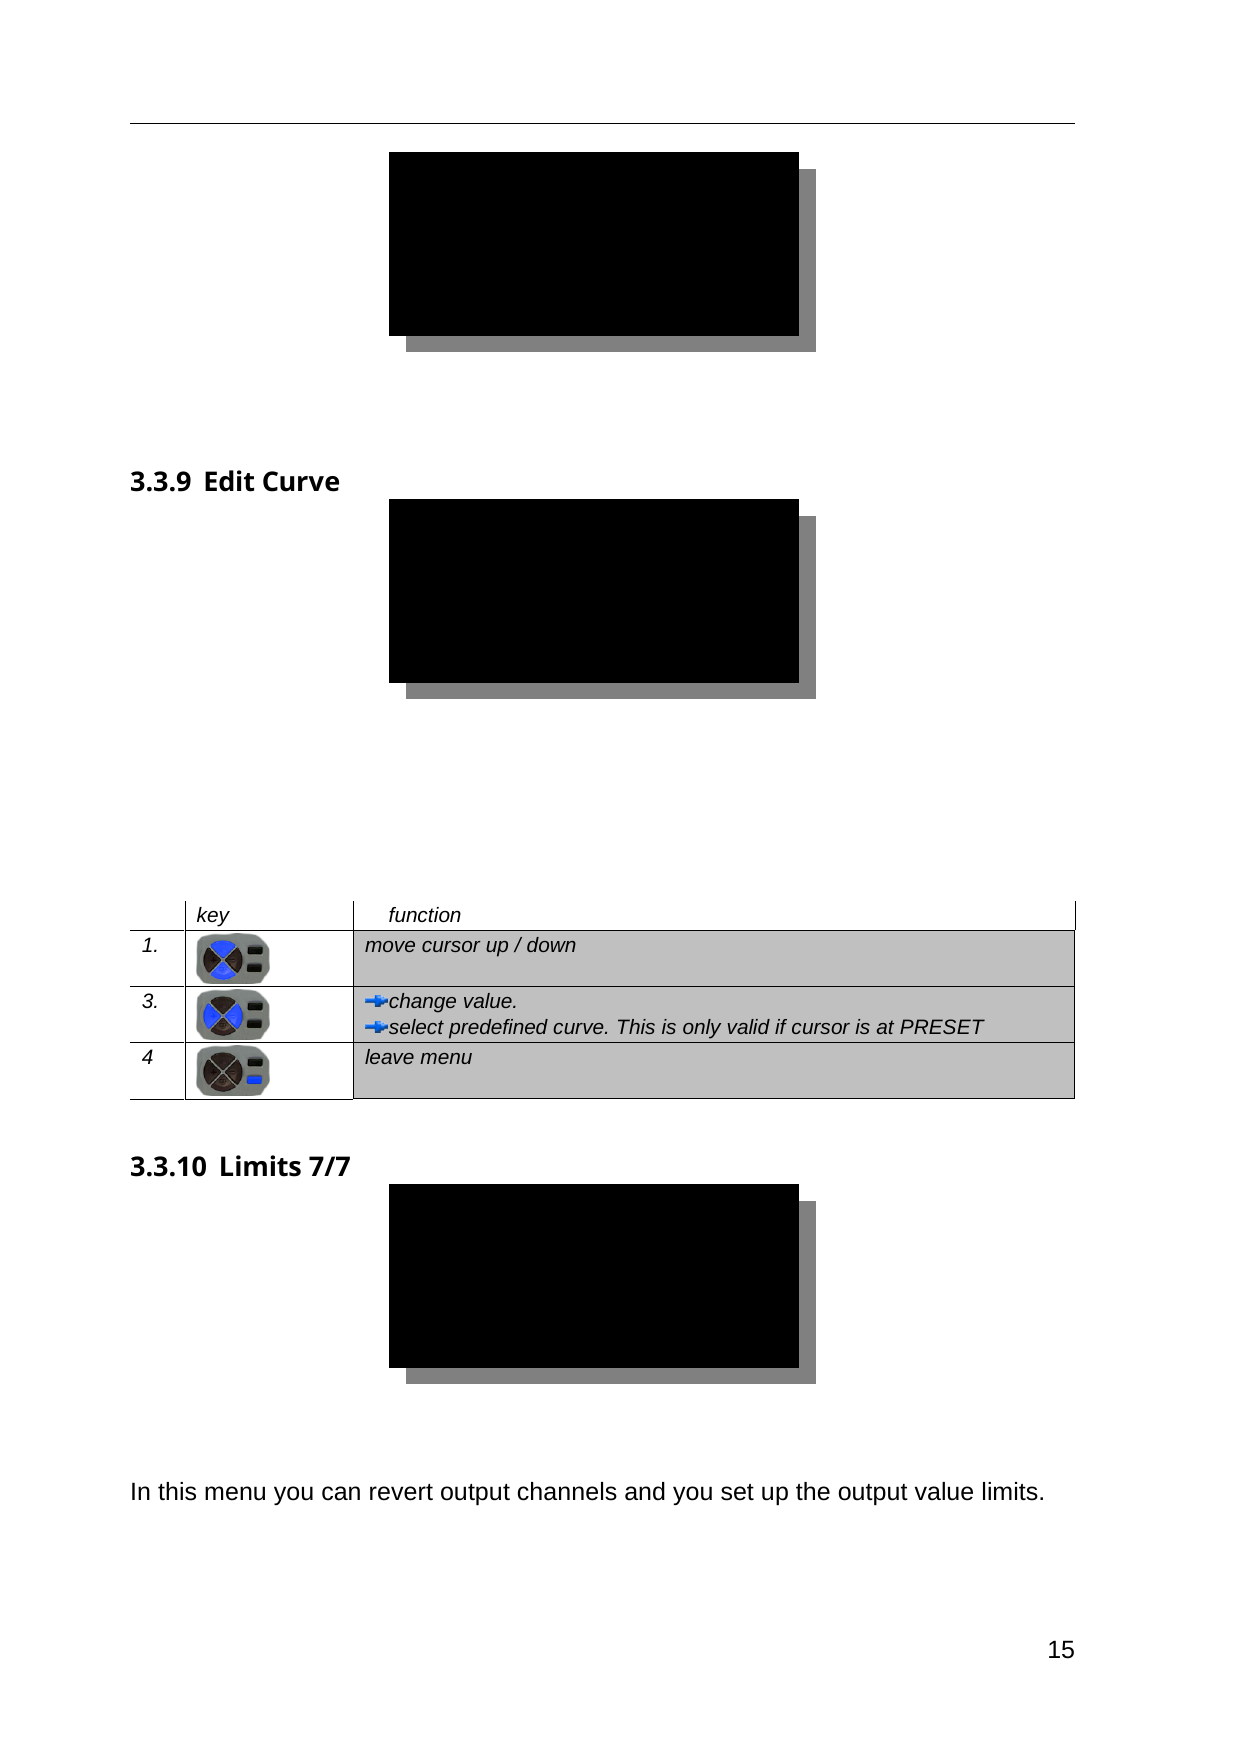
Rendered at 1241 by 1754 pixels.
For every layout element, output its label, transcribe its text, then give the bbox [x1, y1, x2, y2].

picture [196, 989, 271, 1040]
table_cell 4 [130, 1043, 184, 1099]
subtitle Limits 7/7 [130, 1147, 1075, 1184]
text In this menu you can revert output channels and you set up the output value limits. [130, 1478, 1075, 1506]
table_cell change value. select predefined curve. This is only valid if cursor is at PRESET [354, 987, 1074, 1042]
picture [196, 1045, 271, 1096]
table_cell 1. [130, 931, 184, 986]
table_header [130, 901, 184, 930]
table_cell move cursor up / down [354, 931, 1074, 986]
picture [196, 933, 271, 984]
table_cell leave menu [354, 1043, 1074, 1098]
table_header function [354, 901, 1075, 930]
table_header key [186, 901, 353, 930]
table_cell 3. [130, 987, 184, 1042]
subtitle Edit Curve [130, 462, 1075, 499]
table_cell [186, 931, 353, 986]
picture [365, 995, 388, 1007]
table_cell [186, 987, 353, 1042]
table_cell [186, 1043, 353, 1099]
picture [365, 1021, 388, 1033]
